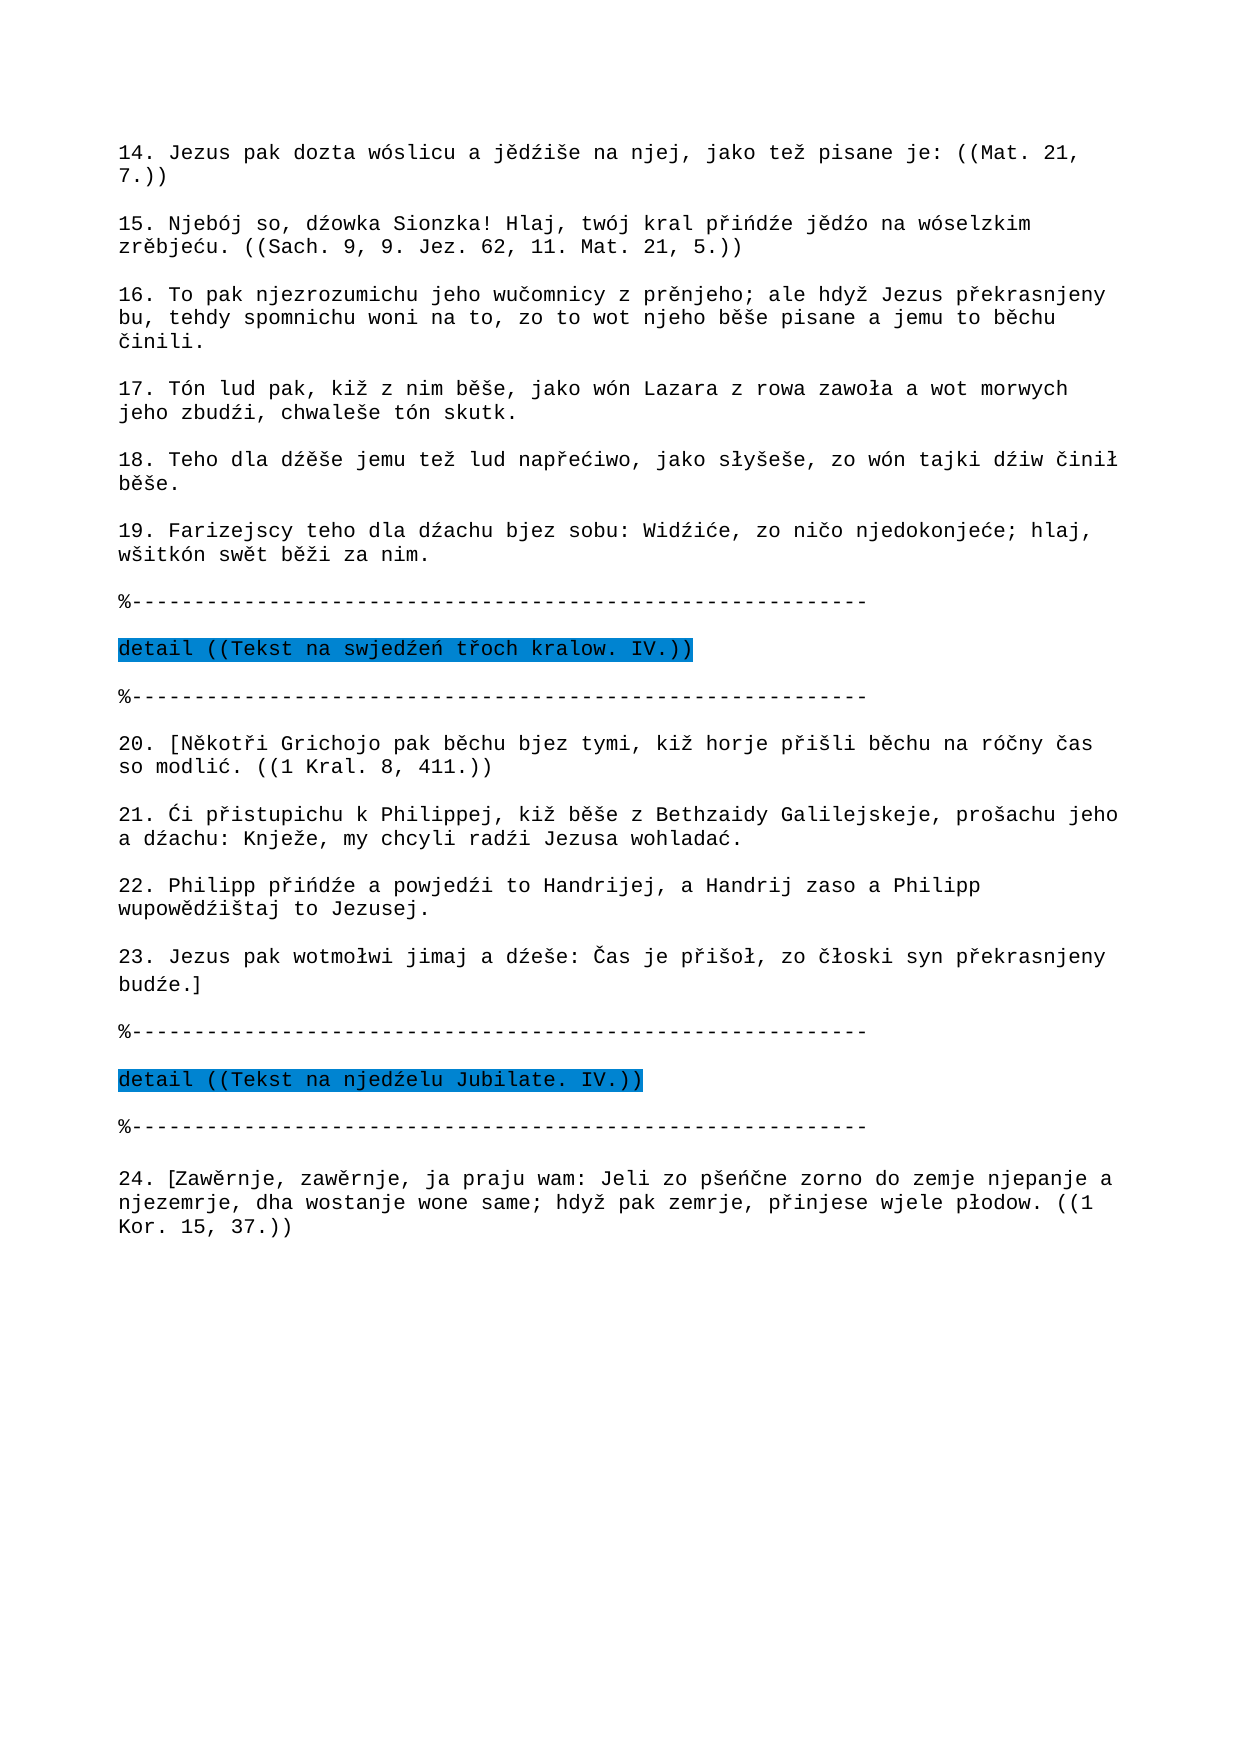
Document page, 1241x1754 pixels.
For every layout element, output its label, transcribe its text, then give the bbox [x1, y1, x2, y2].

text 20. [Někotři Grichojo pak běchu bjez tymi, kiž horje přišli běchu na róčny čas so modlić. ((1 Kral. 8, 411.)) [118, 733, 1122, 780]
text %----------------------------------------------------------- [118, 686, 1122, 709]
text detail ((Tekst na njedźelu Jubilate. IV.)) [118, 1069, 1122, 1092]
text 18. Teho dla dźěše jemu tež lud napřećiwo, jako słyšeše, zo wón tajki dźiw činił běše. [118, 449, 1122, 496]
text 22. Philipp přińdźe a powjedźi to Handrijej, a Handrij zaso a Philipp wupowědźištaj to Jezusej. [118, 875, 1122, 922]
text 24. [Zawěrnje, zawěrnje, ja praju wam: Jeli zo pšeńčne zorno do zemje njepanje a njezemrje, dha wostanje wone same; hdyž pak zemrje, přinjese wjele płodow. ((1 Kor. 15, 37.)) [118, 1163, 1122, 1239]
text 23. Jezus pak wotmołwi jimaj a dźeše: Čas je přišoł, zo čłoski syn překrasnjeny budźe.] [118, 946, 1122, 998]
text 19. Farizejscy teho dla dźachu bjez sobu: Widźiće, zo ničo njedokonjeće; hlaj, wšitkón swět běži za nim. [118, 520, 1122, 567]
text 15. Njebój so, dźowka Sionzka! Hlaj, twój kral přińdźe jědźo na wóselzkim zrěbjeću. ((Sach. 9, 9. Jez. 62, 11. Mat. 21, 5.)) [118, 213, 1122, 260]
text %----------------------------------------------------------- [118, 1022, 1122, 1045]
text 21. Ći přistupichu k Philippej, kiž běše z Bethzaidy Galilejskeje, prošachu jeho a dźachu: Knježe, my chcyli radźi Jezusa wohladać. [118, 804, 1122, 851]
text %----------------------------------------------------------- [118, 591, 1122, 615]
text detail ((Tekst na swjedźeń třoch kralow. IV.)) [118, 638, 1122, 662]
text 17. Tón lud pak, kiž z nim běše, jako wón Lazara z rowa zawoła a wot morwych jeho zbudźi, chwaleše tón skutk. [118, 378, 1122, 426]
text 14. Jezus pak dozta wóslicu a jědźiše na njej, jako tež pisane je: ((Mat. 21, 7.)) [118, 142, 1122, 189]
text 16. To pak njezrozumichu jeho wučomnicy z prěnjeho; ale hdyž Jezus překrasnjeny bu, tehdy spomnichu woni na to, zo to wot njeho běše pisane a jemu to běchu činili. [118, 284, 1122, 354]
text %----------------------------------------------------------- [118, 1116, 1122, 1140]
